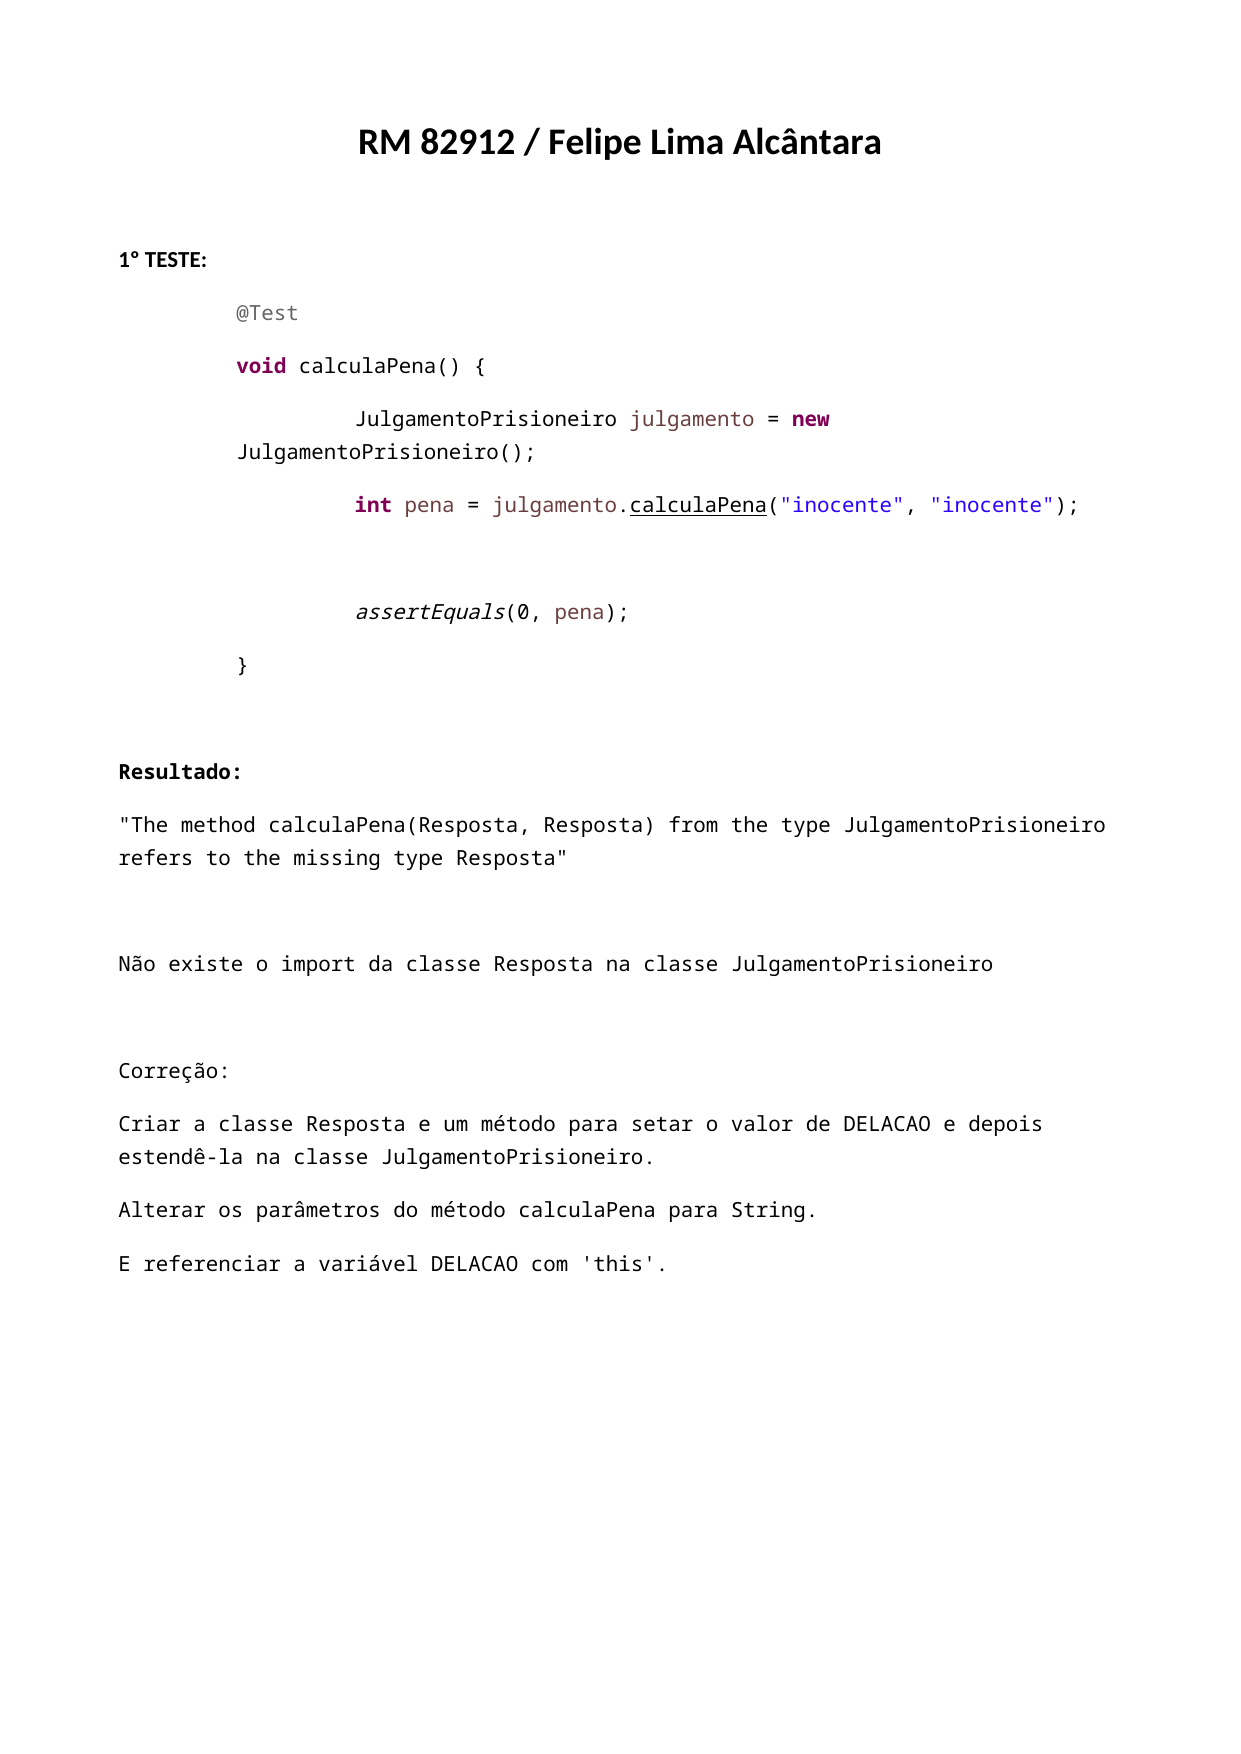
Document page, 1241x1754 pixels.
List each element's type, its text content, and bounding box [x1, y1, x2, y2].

text int pena = julgamento.calculaPena("inocente", "inocente"); [118, 491, 1122, 519]
text RM 82912 / Felipe Lima Alcântara [118, 118, 1122, 164]
text JulgamentoPrisioneiro julgamento = new JulgamentoPrisioneiro(); [118, 404, 1122, 466]
text 1º TESTE: [118, 245, 1122, 273]
text "The method calculaPena(Resposta, Resposta) from the type JulgamentoPrisioneiro refers to the missing type Resposta" [118, 810, 1122, 871]
text } [118, 651, 1122, 679]
text Alterar os parâmetros do método calculaPena para String. [118, 1195, 1122, 1224]
text Correção: [118, 1056, 1122, 1084]
text Criar a classe Resposta e um método para setar o valor de DELACAO e depois estendê-la na classe JulgamentoPrisioneiro. [118, 1109, 1122, 1170]
text Não existe o import da classe Resposta na classe JulgamentoPrisioneiro [118, 949, 1122, 978]
text @Test [118, 298, 1122, 326]
text Resultado: [118, 757, 1122, 785]
text void calculaPena() { [118, 351, 1122, 379]
text assertEquals(0, pena); [118, 597, 1122, 626]
text E referenciar a variável DELACAO com 'this'. [118, 1249, 1122, 1277]
